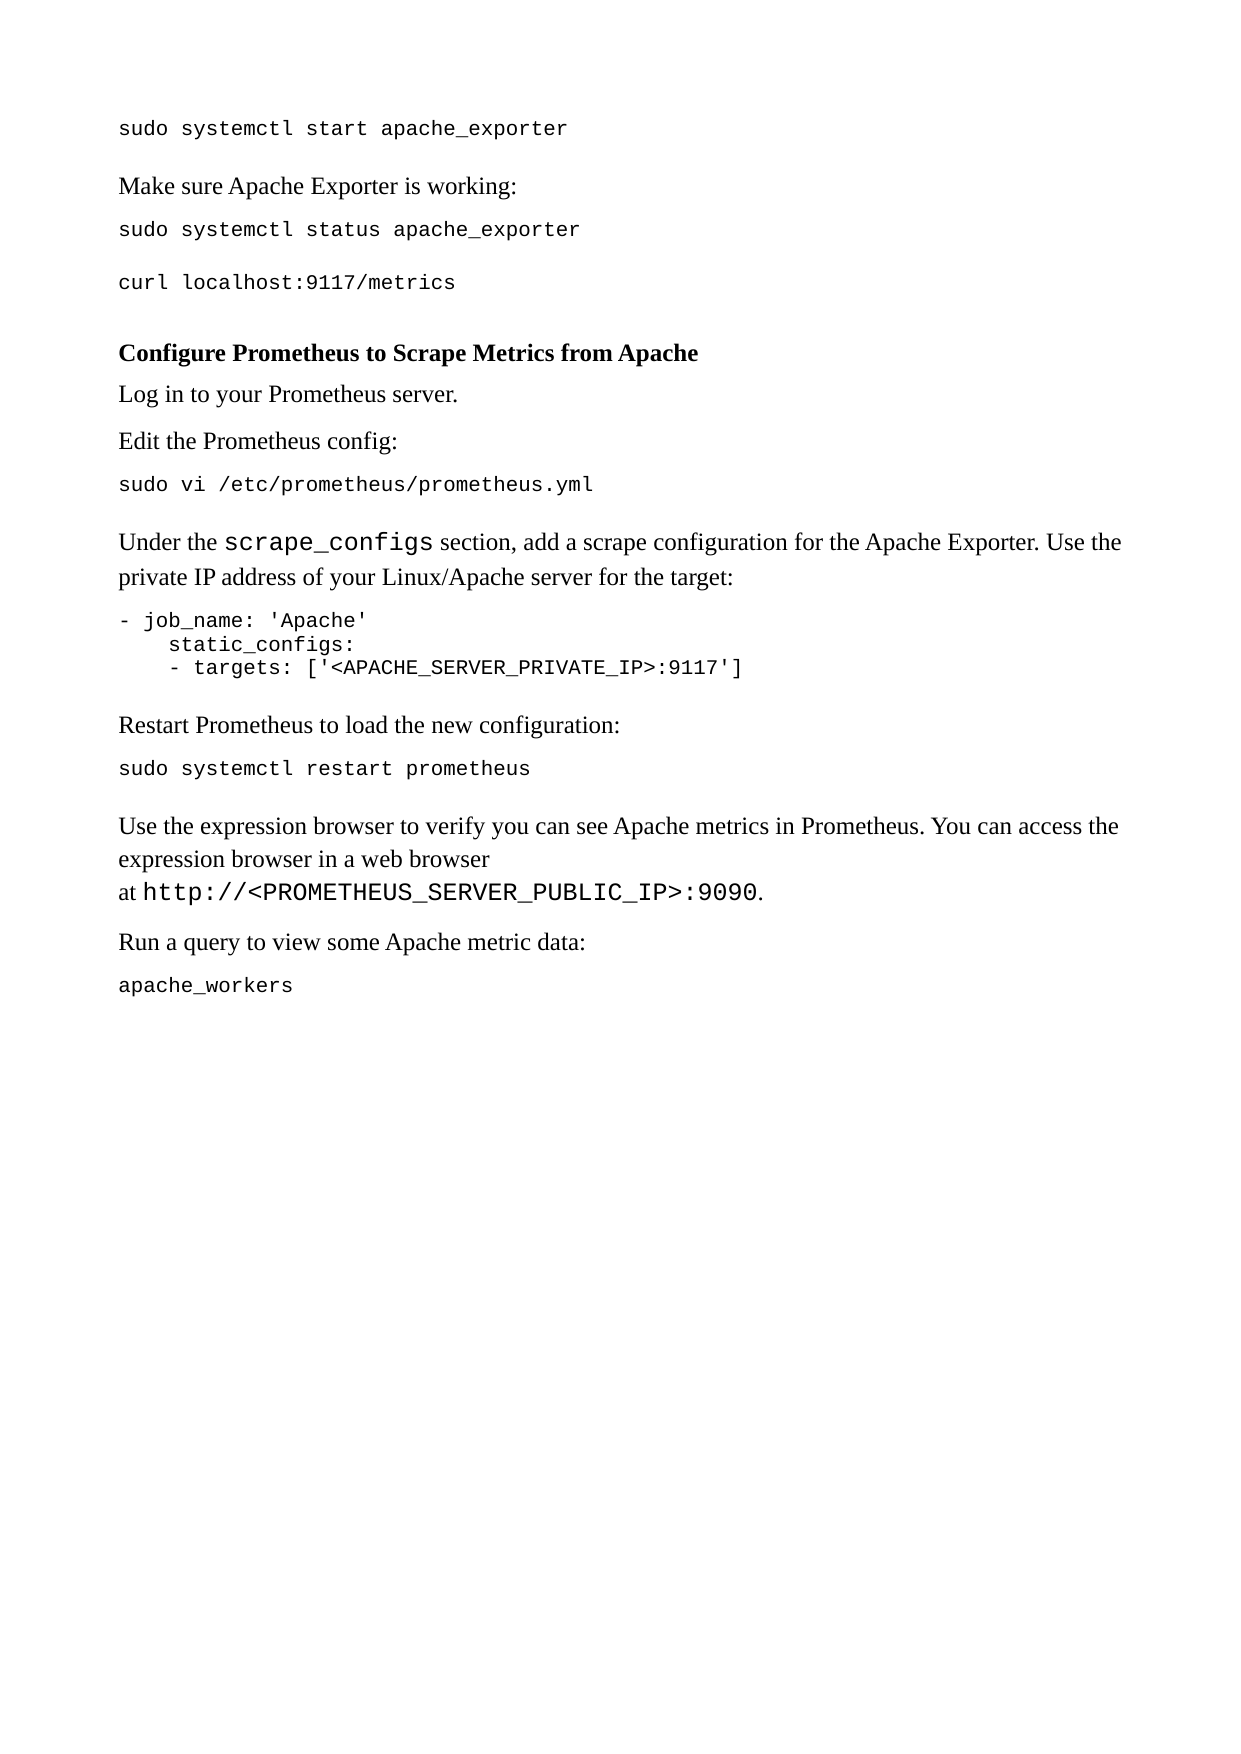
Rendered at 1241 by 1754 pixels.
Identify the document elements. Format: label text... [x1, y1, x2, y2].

text - job_name: 'Apache' [118, 610, 1122, 633]
text Edit the Prometheus config: [118, 426, 1122, 455]
text static_configs: [118, 633, 1122, 657]
text Restart Prometheus to load the new configuration: [118, 710, 1122, 739]
text - targets: ['<APACHE_SERVER_PRIVATE_IP>:9117'] [118, 657, 1122, 681]
text sudo systemctl status apache_exporter [118, 219, 1122, 242]
text apache_workers [118, 975, 1122, 998]
text Log in to your Prometheus server. [118, 379, 1122, 408]
text Run a query to view some Apache metric data: [118, 927, 1122, 956]
text sudo systemctl restart prometheus [118, 758, 1122, 782]
text Under the scrape_configs section, add a scrape configuration for the Apache Exporter. Use the private IP address of your Linux/Apache server for the target: [118, 527, 1122, 591]
text Make sure Apache Exporter is working: [118, 171, 1122, 200]
text sudo vi /etc/prometheus/prometheus.yml [118, 474, 1122, 498]
subtitle Configure Prometheus to Scrape Metrics from Apache [118, 338, 1122, 366]
text curl localhost:9117/metrics [118, 272, 1122, 296]
text Use the expression browser to verify you can see Apache metrics in Prometheus. You can access the expression browser in a web browser at http://<PROMETHEUS_SERVER_PUBLIC_IP>:9090. [118, 811, 1122, 908]
text sudo systemctl start apache_exporter [118, 118, 1122, 142]
